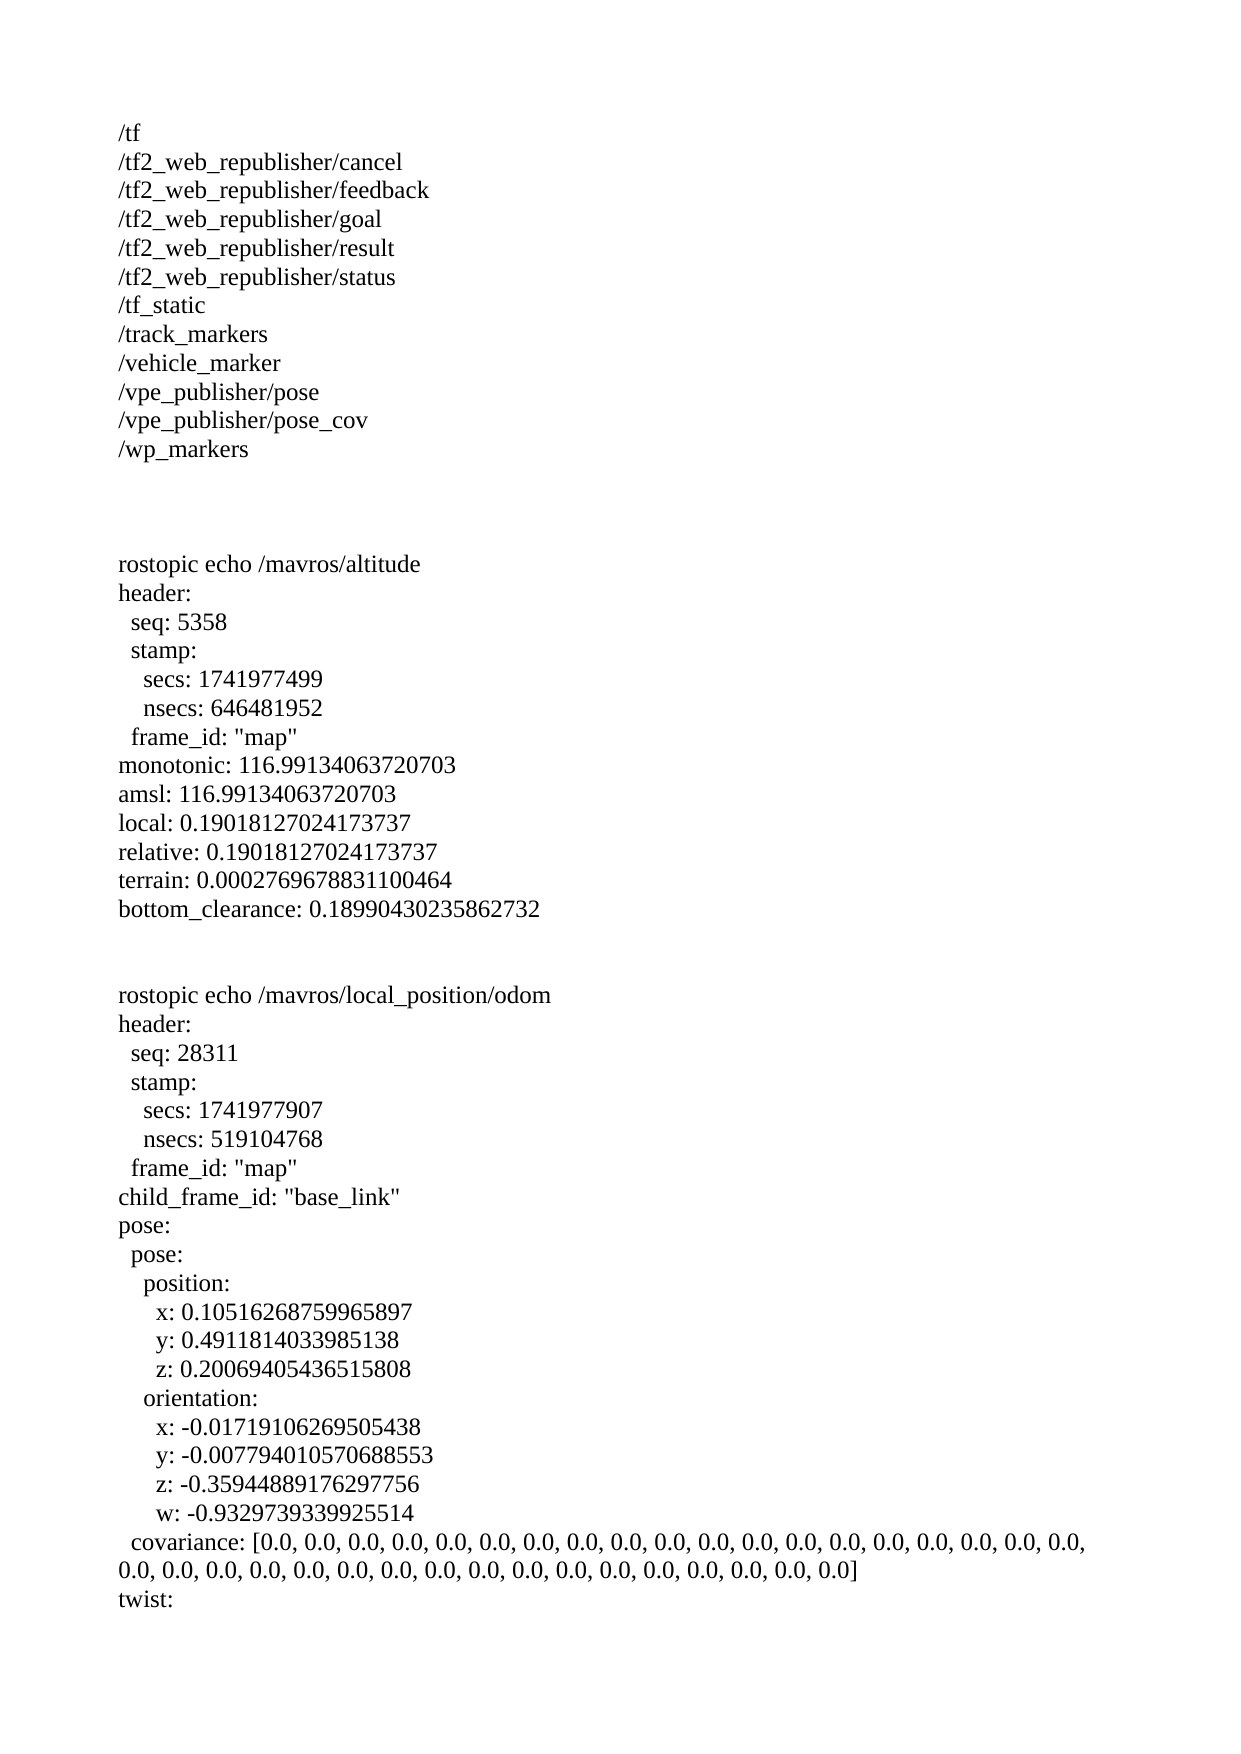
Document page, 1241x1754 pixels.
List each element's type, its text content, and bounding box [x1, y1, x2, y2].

text rostopic echo /mavros/local_position/odom [118, 981, 1122, 1009]
text rostopic echo /mavros/altitude [118, 549, 1122, 578]
text x: 0.10516268759965897 [118, 1297, 1122, 1326]
text header: [118, 1009, 1122, 1038]
text y: 0.4911814033985138 [118, 1326, 1122, 1354]
text pose: [118, 1211, 1122, 1239]
text /tf2_web_republisher/feedback [118, 176, 1122, 204]
text frame_id: "map" [118, 1153, 1122, 1182]
text header: [118, 578, 1122, 607]
text amsl: 116.99134063720703 [118, 779, 1122, 808]
text terrain: 0.0002769678831100464 [118, 866, 1122, 894]
text position: [118, 1268, 1122, 1297]
text /tf2_web_republisher/cancel [118, 147, 1122, 176]
text /tf [118, 118, 1122, 147]
text /wp_markers [118, 434, 1122, 463]
text orientation: [118, 1383, 1122, 1412]
text seq: 5358 [118, 607, 1122, 636]
text w: -0.9329739339925514 [118, 1498, 1122, 1527]
text /tf2_web_republisher/goal [118, 204, 1122, 233]
text /tf2_web_republisher/result [118, 233, 1122, 262]
text /track_markers [118, 319, 1122, 348]
text frame_id: "map" [118, 722, 1122, 751]
text z: 0.20069405436515808 [118, 1354, 1122, 1383]
text twist: [118, 1584, 1122, 1613]
text secs: 1741977499 [118, 664, 1122, 693]
text seq: 28311 [118, 1038, 1122, 1067]
text stamp: [118, 636, 1122, 664]
text /vpe_publisher/pose_cov [118, 406, 1122, 434]
text bottom_clearance: 0.18990430235862732 [118, 894, 1122, 923]
text /vpe_publisher/pose [118, 377, 1122, 406]
text /vehicle_marker [118, 348, 1122, 377]
text y: -0.007794010570688553 [118, 1441, 1122, 1469]
text secs: 1741977907 [118, 1096, 1122, 1124]
text stamp: [118, 1067, 1122, 1096]
text /tf_static [118, 291, 1122, 319]
text nsecs: 519104768 [118, 1124, 1122, 1153]
text local: 0.19018127024173737 [118, 808, 1122, 837]
text child_frame_id: "base_link" [118, 1182, 1122, 1211]
text /tf2_web_republisher/status [118, 262, 1122, 291]
text x: -0.01719106269505438 [118, 1412, 1122, 1441]
text relative: 0.19018127024173737 [118, 837, 1122, 866]
text monotonic: 116.99134063720703 [118, 751, 1122, 779]
text covariance: [0.0, 0.0, 0.0, 0.0, 0.0, 0.0, 0.0, 0.0, 0.0, 0.0, 0.0, 0.0, 0.0, 0.0, 0.0, 0.0, 0.0, 0.0, 0.0, 0.0, 0.0, 0.0, 0.0, 0.0, 0.0, 0.0, 0.0, 0.0, 0.0, 0.0, 0.0, 0.0, 0.0, 0.0, 0.0, 0.0] [118, 1527, 1122, 1584]
text nsecs: 646481952 [118, 693, 1122, 722]
text pose: [118, 1239, 1122, 1268]
text z: -0.35944889176297756 [118, 1469, 1122, 1498]
